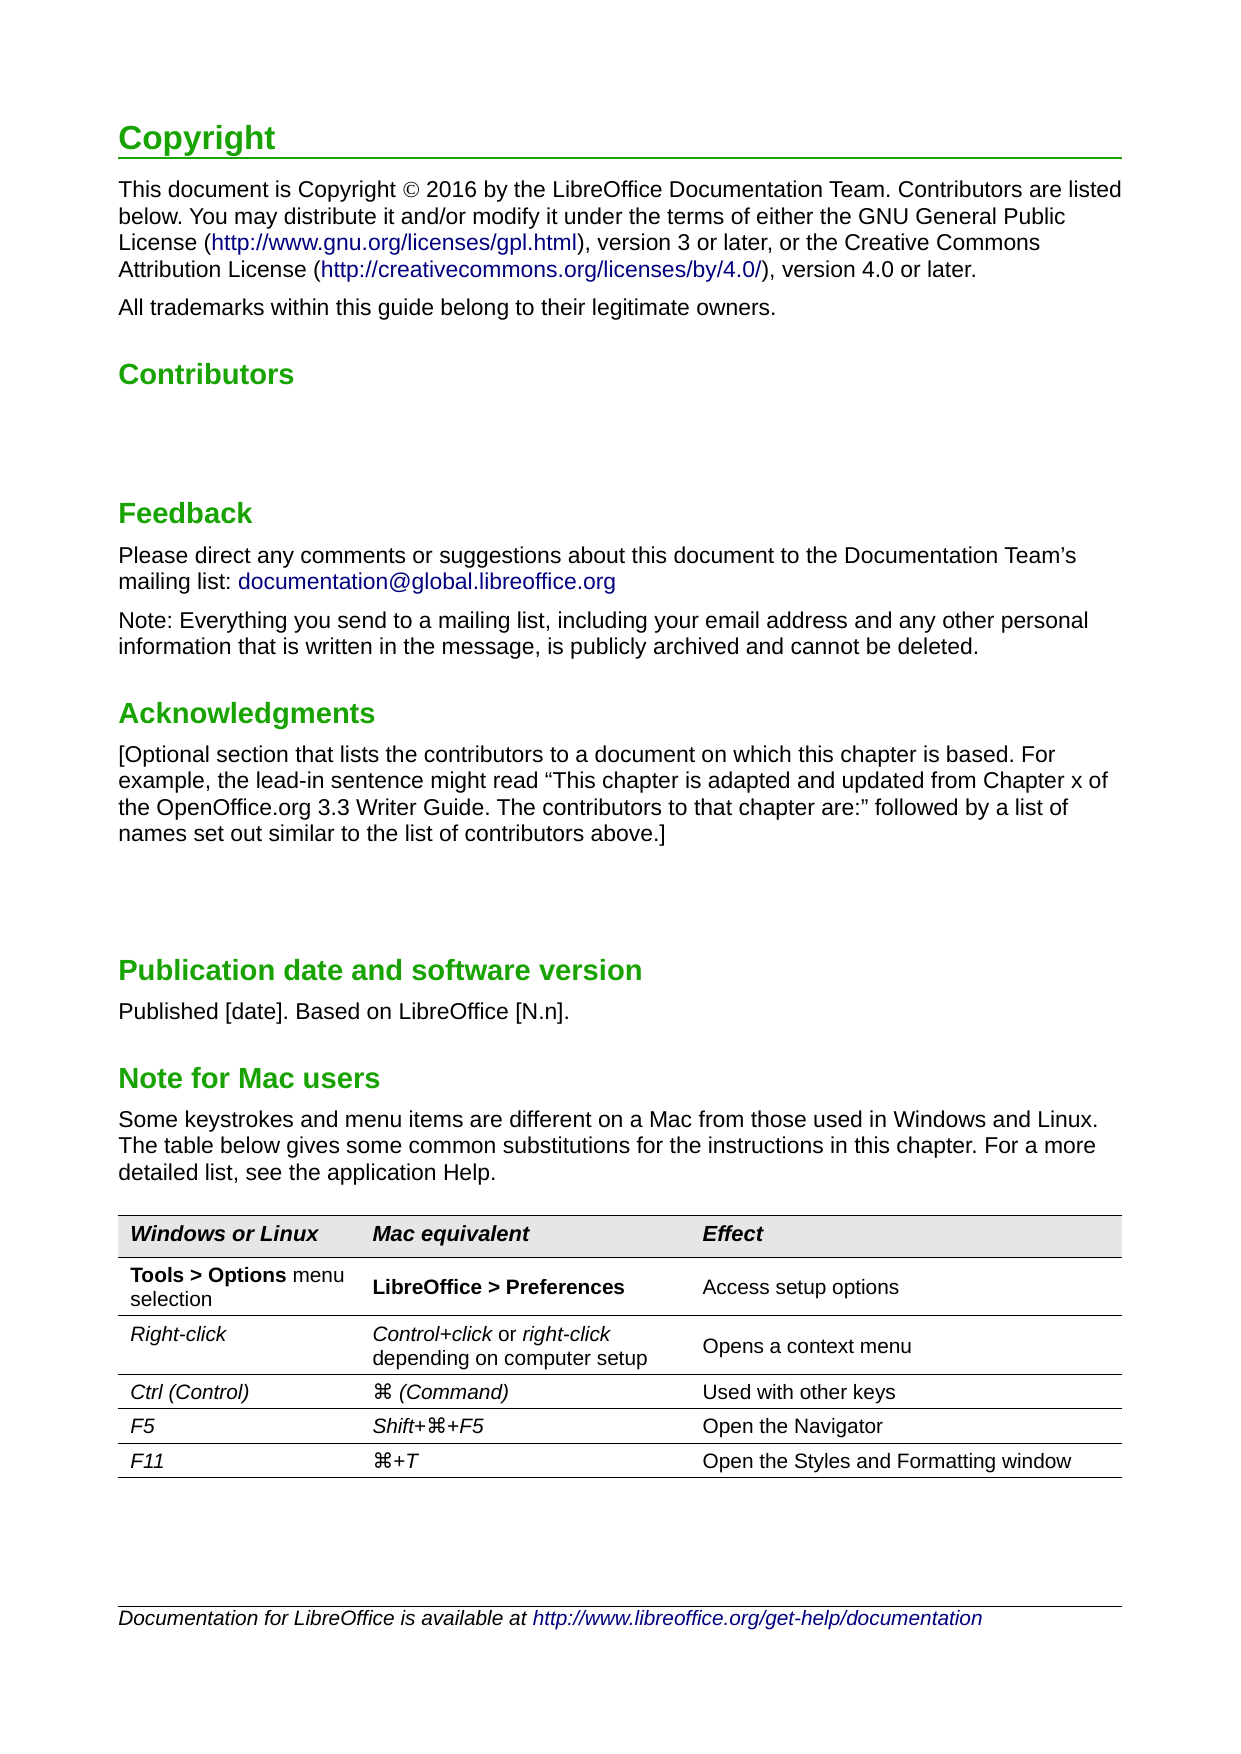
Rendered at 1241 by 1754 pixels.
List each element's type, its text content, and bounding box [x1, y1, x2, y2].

text Please direct any comments or suggestions about this document to the Documentation Team’s mailing list: documentation@global.libreoffice.org [118, 542, 1122, 594]
table_cell Control+click or right-click depending on computer setup [360, 1316, 690, 1374]
subtitle Feedback [118, 496, 1122, 530]
table_cell ⌘ (Command) [360, 1375, 690, 1408]
table_cell Open the Styles and Formatting window [690, 1444, 1122, 1477]
table_cell [458, 891, 789, 917]
table_header [789, 865, 1122, 891]
table_cell LibreOffice > Preferences [360, 1258, 690, 1315]
table_cell Access setup options [690, 1258, 1122, 1315]
table_cell Ctrl (Control) [118, 1375, 360, 1408]
text Some keystrokes and menu items are different on a Mac from those used in Windows and Linux. The table below gives some common substitutions for the instructions in this chapter. For a more detailed list, see the application Help. [118, 1106, 1122, 1185]
table_cell Used with other keys [690, 1375, 1122, 1408]
table_cell [789, 891, 1122, 917]
table_header [789, 408, 1122, 434]
table_header Effect [690, 1216, 1122, 1257]
table_header [118, 865, 458, 891]
table_cell [458, 435, 789, 461]
table_cell F5 [118, 1409, 360, 1443]
table_header [458, 408, 789, 434]
table_cell Open the Navigator [690, 1409, 1122, 1443]
text All trademarks within this guide belong to their legitimate owners. [118, 294, 1122, 321]
table_cell [118, 435, 458, 461]
subtitle Publication date and software version [118, 953, 1122, 986]
table_cell F11 [118, 1444, 360, 1477]
text This document is Copyright © 2016 by the LibreOffice Documentation Team. Contributors are listed below. You may distribute it and/or modify it under the terms of either the GNU General Public License (http://www.gnu.org/licenses/gpl.html), version 3 or later, or the Creative Commons Attribution License (http://creativecommons.org/licenses/by/4.0/), version 4.0 or later. [118, 176, 1122, 282]
text Note: Everything you send to a mailing list, including your email address and any other personal information that is written in the message, is publicly archived and cannot be deleted. [118, 607, 1122, 659]
table_cell ⌘+T [360, 1444, 690, 1477]
table_header Windows or Linux [118, 1216, 360, 1257]
table_header Mac equivalent [360, 1216, 690, 1257]
subtitle Copyright [118, 118, 1122, 157]
subtitle Acknowledgments [118, 696, 1122, 729]
text [Optional section that lists the contributors to a document on which this chapter is based. For example, the lead-in sentence might read “This chapter is adapted and updated from Chapter x of the OpenOffice.org 3.3 Writer Guide. The contributors to that chapter are:” followed by a list of names set out similar to the list of contributors above.] [118, 741, 1122, 846]
subtitle Contributors [118, 357, 1122, 390]
table_cell Opens a context menu [690, 1316, 1122, 1374]
table_cell [118, 891, 458, 917]
subtitle Note for Mac users [118, 1061, 1122, 1094]
table_cell Tools > Options menu selection [118, 1258, 360, 1315]
table_cell Shift+⌘+F5 [360, 1409, 690, 1443]
table_cell Right-click [118, 1316, 360, 1374]
table_header [458, 865, 789, 891]
table_cell [789, 435, 1122, 461]
text Published [date]. Based on LibreOffice [N.n]. [118, 998, 1122, 1024]
table_header [118, 408, 458, 434]
